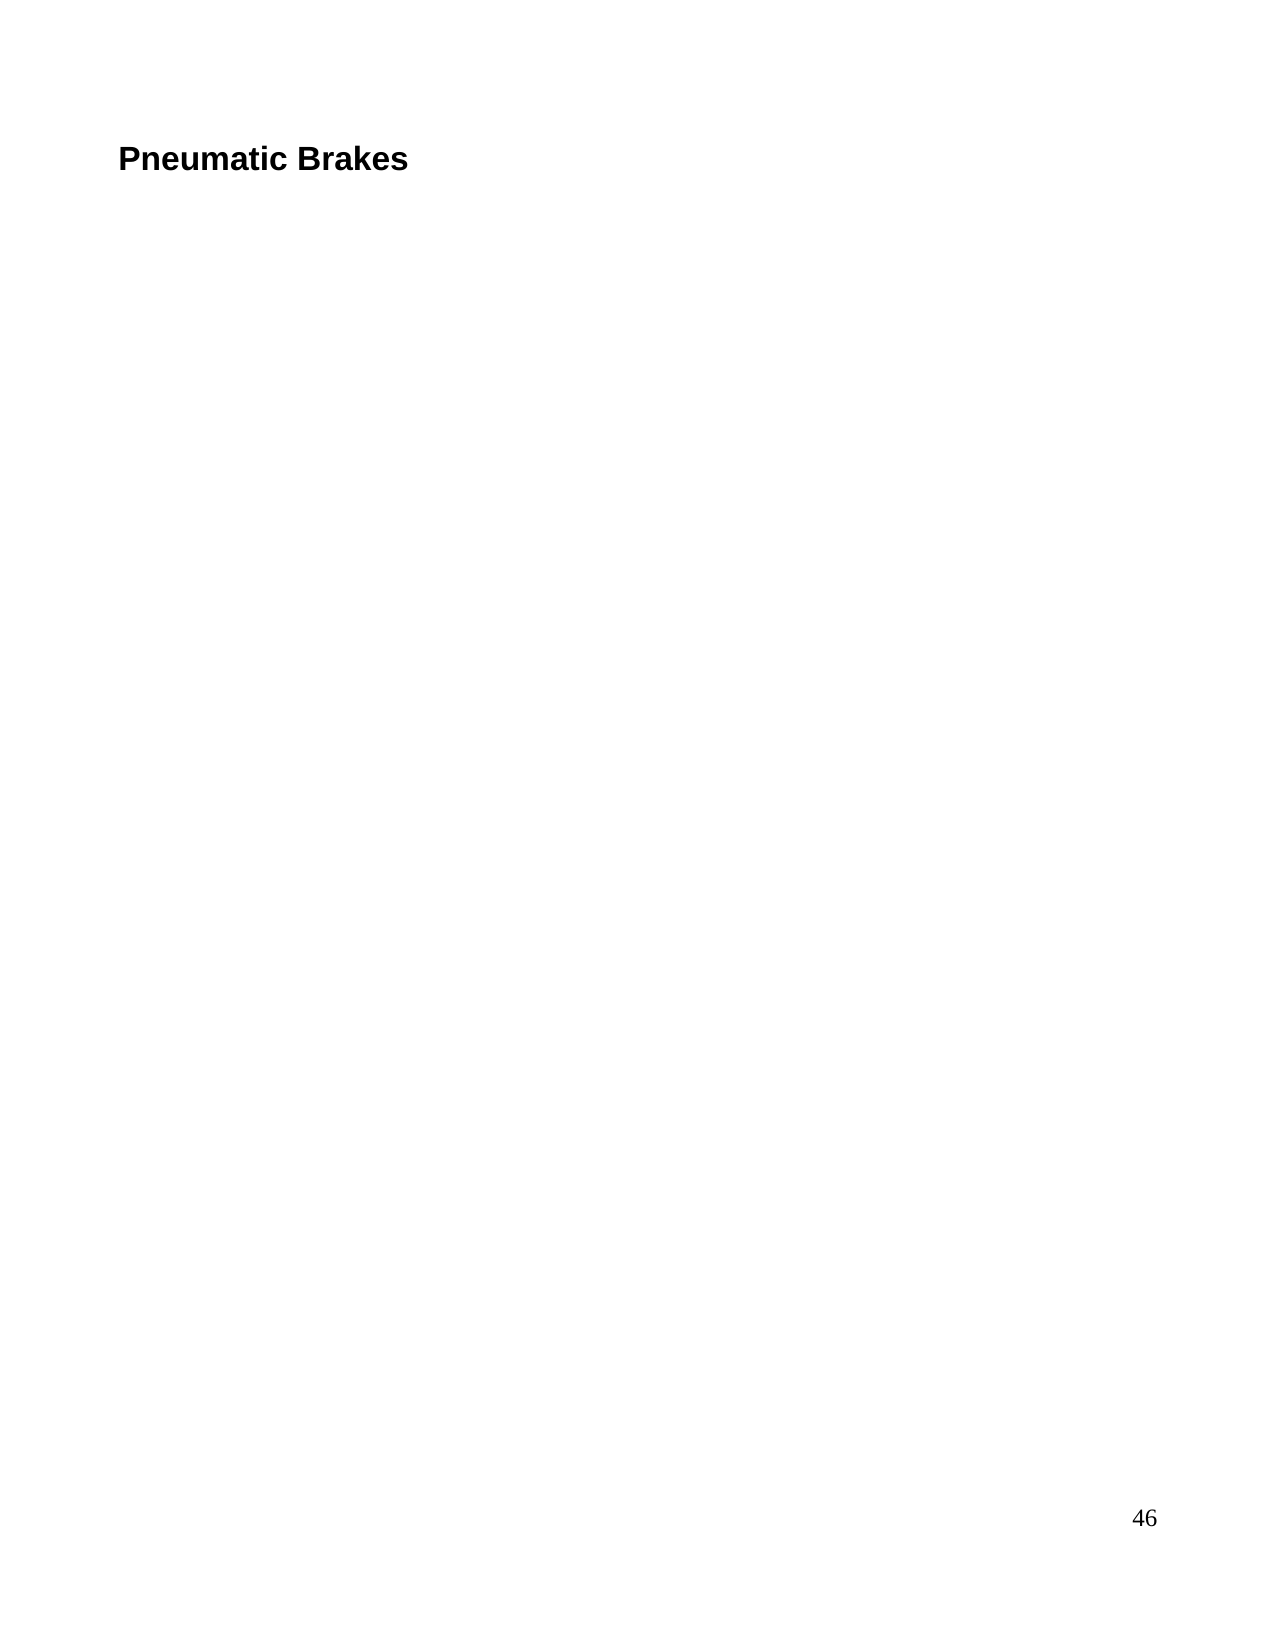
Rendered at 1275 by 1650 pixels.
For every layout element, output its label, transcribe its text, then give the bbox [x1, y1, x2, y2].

subtitle Pneumatic Brakes [118, 139, 1157, 178]
